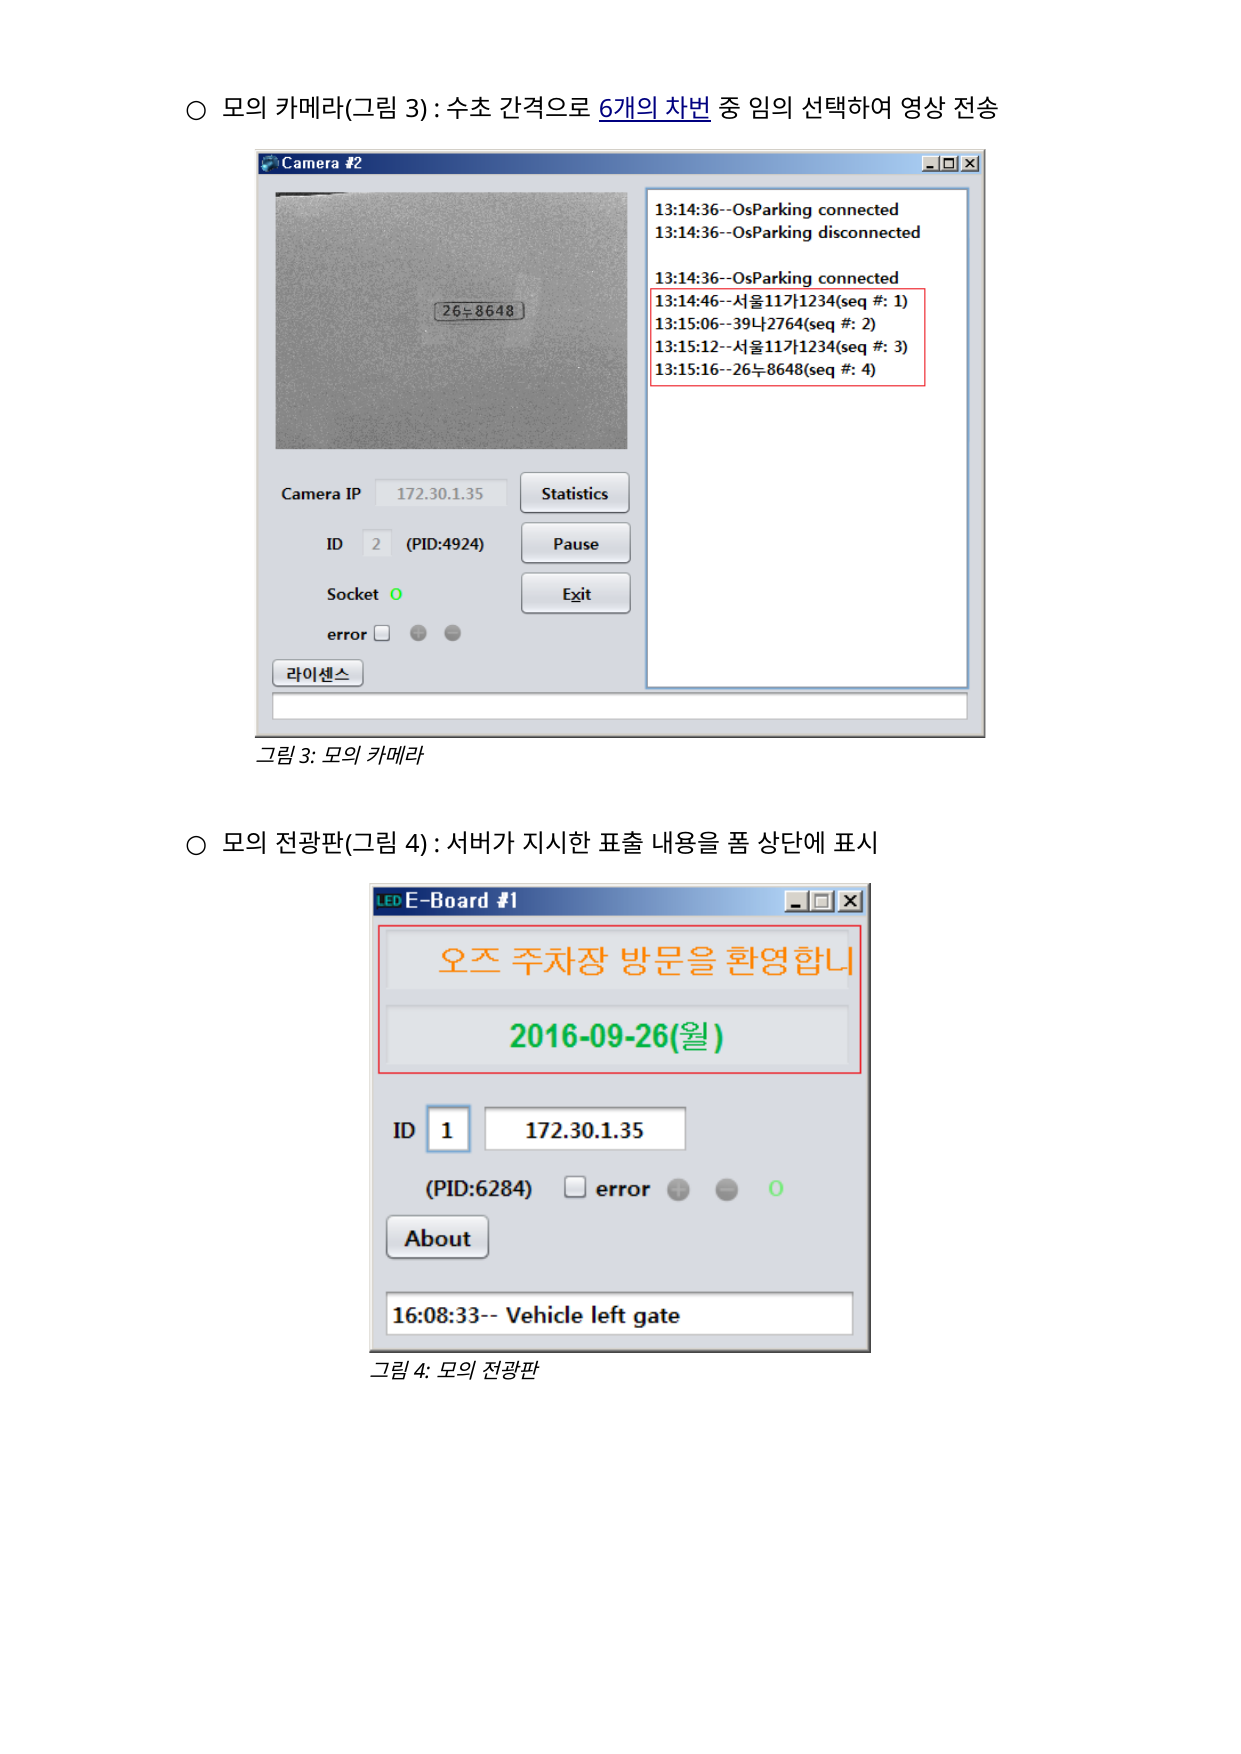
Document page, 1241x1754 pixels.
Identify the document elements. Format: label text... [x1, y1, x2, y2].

picture [254, 149, 986, 738]
text 그림 4: 모의 전광판 [369, 1353, 871, 1384]
picture [369, 883, 871, 1353]
list 모의 전광판(그림 4) : 서버가 지시한 표출 내용을 폼 상단에 표시 [185, 137, 1134, 859]
list 그림 3: 모의 카메라 [255, 738, 986, 769]
list 모의 카메라(그림 3) : 수초 간격으로 6개의 차번 중 임의 선택하여 영상 전송 [185, 89, 1134, 125]
